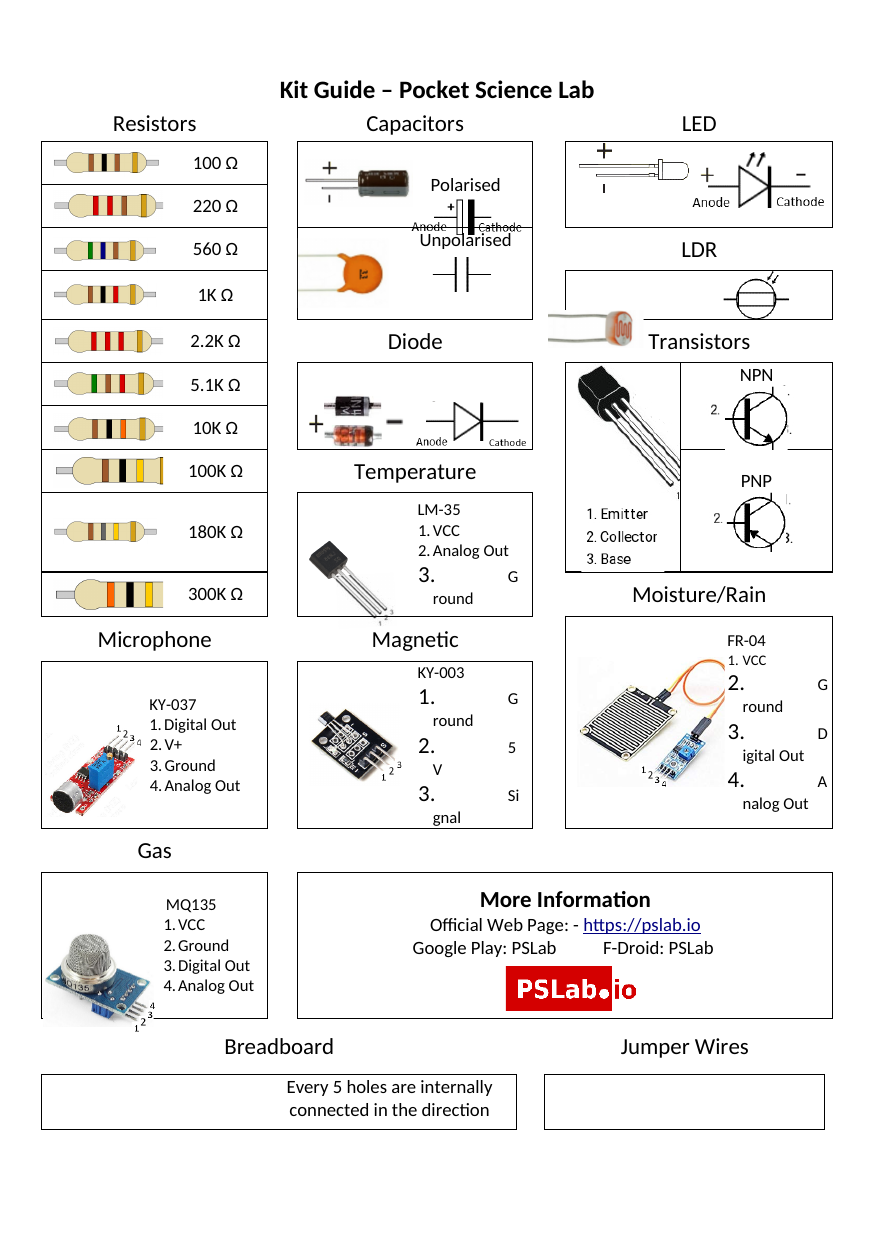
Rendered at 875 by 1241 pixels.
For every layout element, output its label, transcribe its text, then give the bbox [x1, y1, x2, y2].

table_cell [42, 320, 163, 362]
table_cell LM-35 VCC Analog Out Ground [415, 493, 532, 616]
table_cell [566, 363, 581, 571]
table_cell [516, 1019, 544, 1074]
table_cell [566, 617, 725, 827]
table_header LED [566, 104, 833, 141]
table_cell [533, 492, 565, 571]
table_cell LDR [566, 228, 833, 270]
table_cell FR-04 VCC Ground Digital Out Analog Out [725, 617, 832, 827]
table_cell [42, 142, 163, 183]
table_cell [42, 873, 163, 1017]
table_cell 1K Ω [163, 271, 267, 319]
table_cell [42, 450, 163, 492]
table_cell [42, 406, 163, 449]
table_cell Unpolarised [399, 228, 532, 319]
text Kit Guide – Pocket Science Lab [75, 74, 799, 104]
table_cell [517, 1103, 544, 1129]
table_cell [298, 363, 398, 449]
table_cell [298, 142, 398, 227]
table_cell 180K Ω [163, 493, 267, 571]
table_cell [298, 493, 415, 616]
table_cell 2.2K Ω [163, 320, 267, 362]
table_cell [42, 363, 163, 405]
table_cell Every 5 holes are internally connected in the direction [263, 1075, 516, 1129]
table_cell Jumper Wires [545, 1019, 825, 1074]
table_cell Moisture/Rain [566, 573, 833, 616]
table_cell [42, 662, 147, 827]
table_cell [545, 1075, 824, 1129]
table_cell [42, 493, 163, 571]
table_cell Transistors [566, 320, 833, 362]
table_cell 300K Ω [163, 573, 267, 616]
table_cell [680, 142, 832, 227]
table_cell [825, 1103, 833, 1129]
table_cell 5.1K Ω [163, 363, 267, 405]
table_cell KY-003 Ground 5V Signal [415, 662, 532, 827]
table_cell [566, 271, 680, 319]
table_cell MQ135 VCC Ground Digital Out Analog Out [163, 873, 267, 1017]
table_cell Polarised [399, 142, 532, 227]
table_cell [566, 142, 680, 227]
table_cell [450, 441, 487, 449]
table_cell [326, 418, 381, 425]
table_cell [517, 1074, 544, 1103]
table_cell 220 Ω [163, 185, 267, 227]
table_cell NPN [681, 363, 832, 449]
table_cell [533, 661, 565, 687]
table_cell [42, 185, 163, 227]
table_cell 10K Ω [163, 406, 267, 449]
table_header [532, 104, 566, 449]
table_cell Magnetic [298, 617, 532, 661]
table_cell [298, 662, 415, 827]
table_cell Microphone [42, 617, 267, 661]
table_cell [825, 1019, 833, 1074]
table_cell Breadboard [42, 1018, 516, 1074]
table_cell [532, 616, 565, 661]
table_header [267, 104, 298, 616]
table_cell Temperature [298, 450, 532, 492]
table_cell [42, 1075, 263, 1129]
table_cell 560 Ω [163, 228, 267, 270]
table_cell Diode [298, 320, 532, 362]
table_cell [42, 271, 163, 319]
table_cell [267, 616, 298, 1017]
table_cell [533, 688, 565, 827]
table_cell KY-037 Digital Out V+ Ground Analog Out [147, 662, 267, 827]
table_cell [399, 363, 532, 449]
table_cell [42, 228, 163, 270]
table_cell Gas [42, 829, 267, 872]
table_cell [680, 271, 723, 319]
table_header Resistors [42, 104, 267, 141]
table_header Capacitors [298, 104, 532, 141]
table_cell [42, 573, 163, 616]
table_cell [298, 228, 398, 319]
table_cell [665, 501, 680, 571]
table_cell [825, 1074, 833, 1103]
table_cell [533, 571, 566, 616]
table_cell More Information Official Web Page: - https://pslab.io Google Play: PSLab F-Droid: PSLab [298, 873, 832, 1017]
table_cell [298, 828, 833, 872]
table_cell 100K Ω [163, 450, 267, 492]
table_cell [790, 271, 832, 319]
table_cell 100 Ω [163, 142, 267, 183]
table_cell PNP [681, 450, 832, 571]
table_cell [532, 449, 565, 492]
